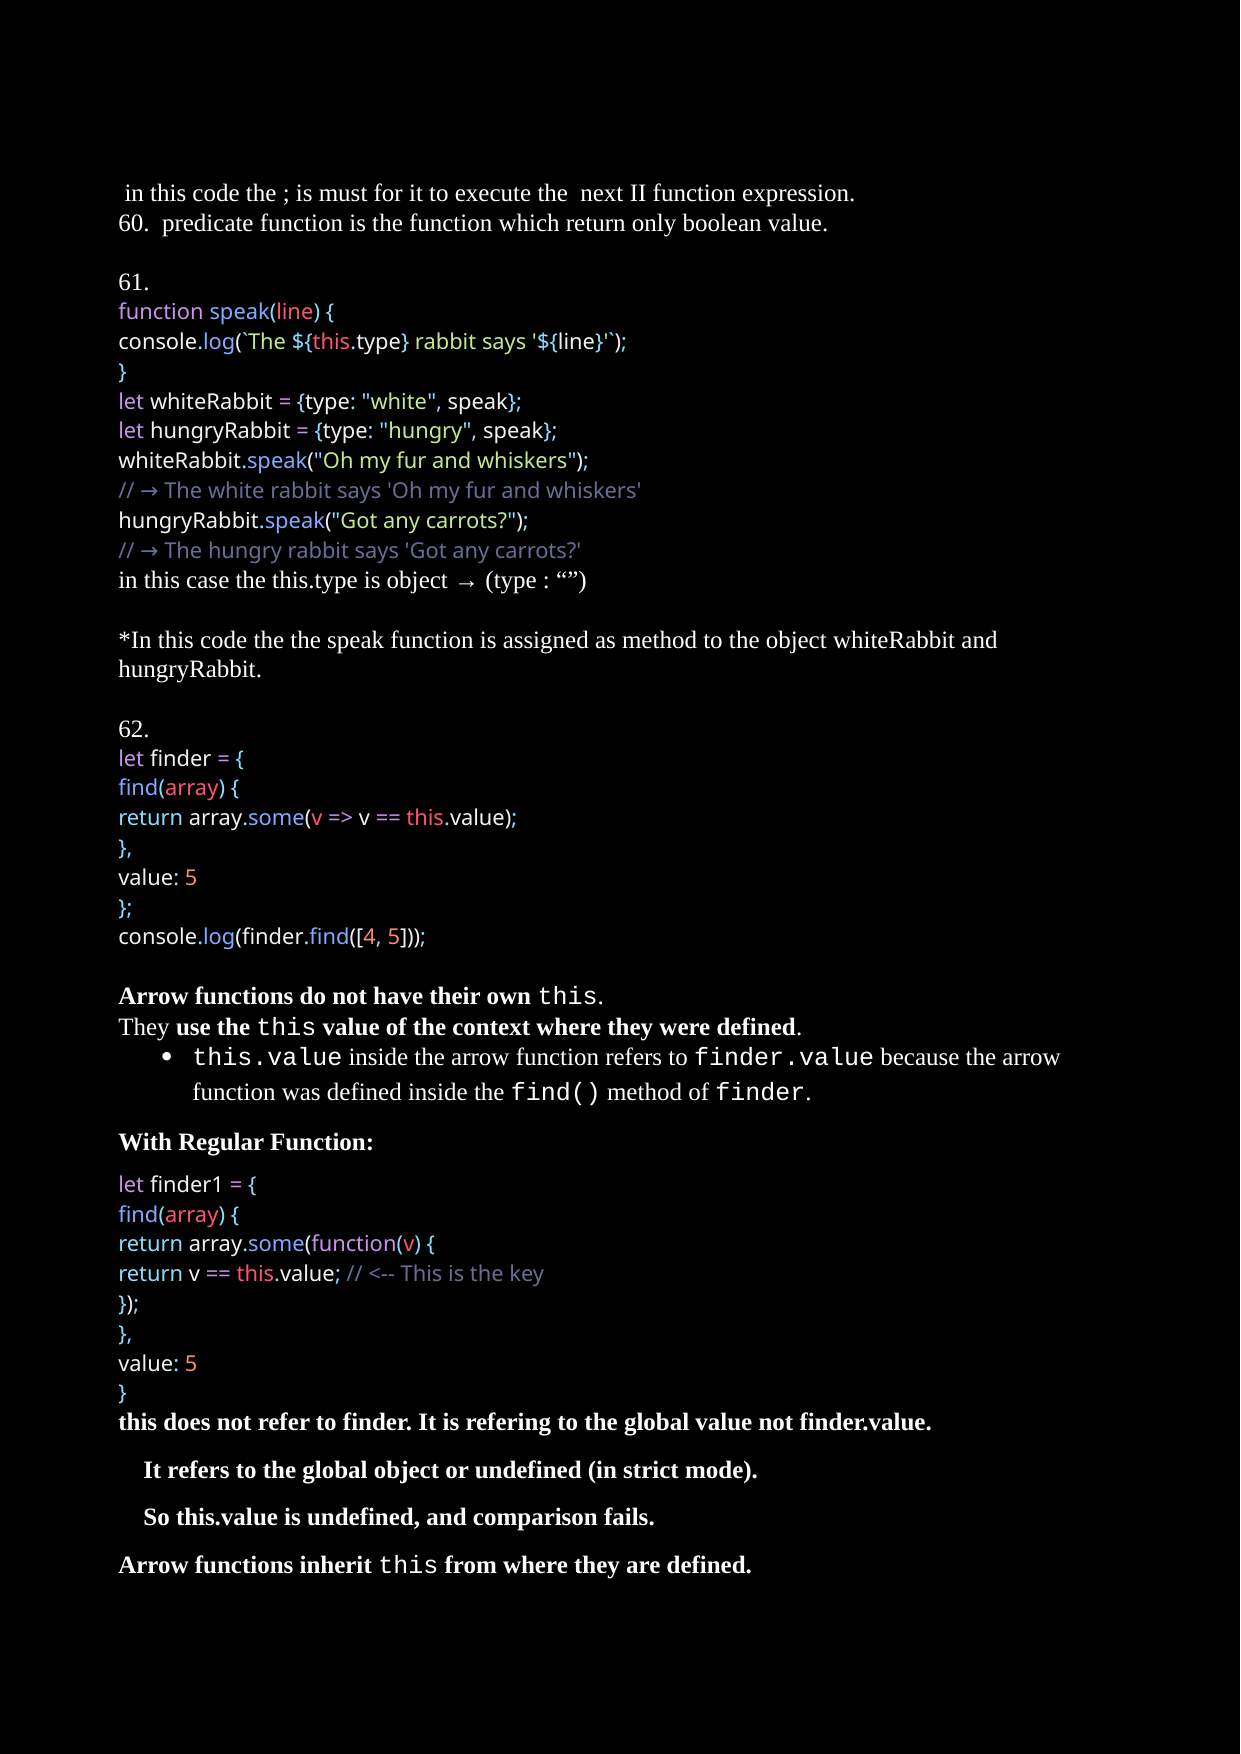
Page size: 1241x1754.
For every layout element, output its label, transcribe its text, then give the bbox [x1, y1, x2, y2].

text }); [118, 1288, 1122, 1318]
text whiteRabbit.speak("Oh my fur and whiskers"); [118, 445, 1122, 475]
text }, [118, 832, 1122, 862]
text } [118, 1377, 1122, 1407]
text return array.some(function(v) { [118, 1228, 1122, 1258]
text }; [118, 891, 1122, 921]
text let finder = { [118, 742, 1122, 772]
text // → The hungry rabbit says 'Got any carrots?' [118, 534, 1122, 564]
text Arrow functions inherit this from where they are defined. [118, 1550, 1122, 1581]
text 60. predicate function is the function which return only boolean value. [118, 207, 1122, 237]
text let finder1 = { [118, 1169, 1122, 1198]
text return v == this.value; // <-- This is the key [118, 1258, 1122, 1288]
text It refers to the global object or undefined (in strict mode). [118, 1455, 1122, 1483]
text console.log(`The ${this.type} rabbit says '${line}'`); [118, 326, 1122, 356]
text return array.some(v => v == this.value); [118, 802, 1122, 832]
text // → The white rabbit says 'Oh my fur and whiskers' [118, 475, 1122, 505]
text value: 5 [118, 1347, 1122, 1377]
text }, [118, 1318, 1122, 1347]
text in this code the ; is must for it to execute the next II function expression. [118, 177, 1122, 207]
text this does not refer to finder. It is refering to the global value not finder.value. [118, 1407, 1122, 1436]
text console.log(finder.find([4, 5])); [118, 921, 1122, 951]
text function speak(line) { [118, 296, 1122, 326]
text in this case the this.type is object → (type : “”) [118, 564, 1122, 594]
text value: 5 [118, 862, 1122, 891]
subtitle With Regular Function: [118, 1127, 1122, 1156]
text let hungryRabbit = {type: "hungry", speak}; [118, 415, 1122, 445]
text hungryRabbit.speak("Got any carrots?"); [118, 505, 1122, 534]
text 61. [118, 267, 1122, 296]
text 62. [118, 713, 1122, 742]
text find(array) { [118, 772, 1122, 802]
text *In this code the the speak function is assigned as method to the object whiteRabbit and hungryRabbit. [118, 624, 1122, 683]
text So this.value is undefined, and comparison fails. [118, 1502, 1122, 1531]
text find(array) { [118, 1198, 1122, 1228]
text } [118, 356, 1122, 386]
list this.value inside the arrow function refers to finder.value because the arrow function was defined inside the find() method of finder. [162, 1042, 1122, 1108]
text let whiteRabbit = {type: "white", speak}; [118, 386, 1122, 415]
text Arrow functions do not have their own this. They use the this value of the context where they were defined. [118, 981, 1122, 1042]
